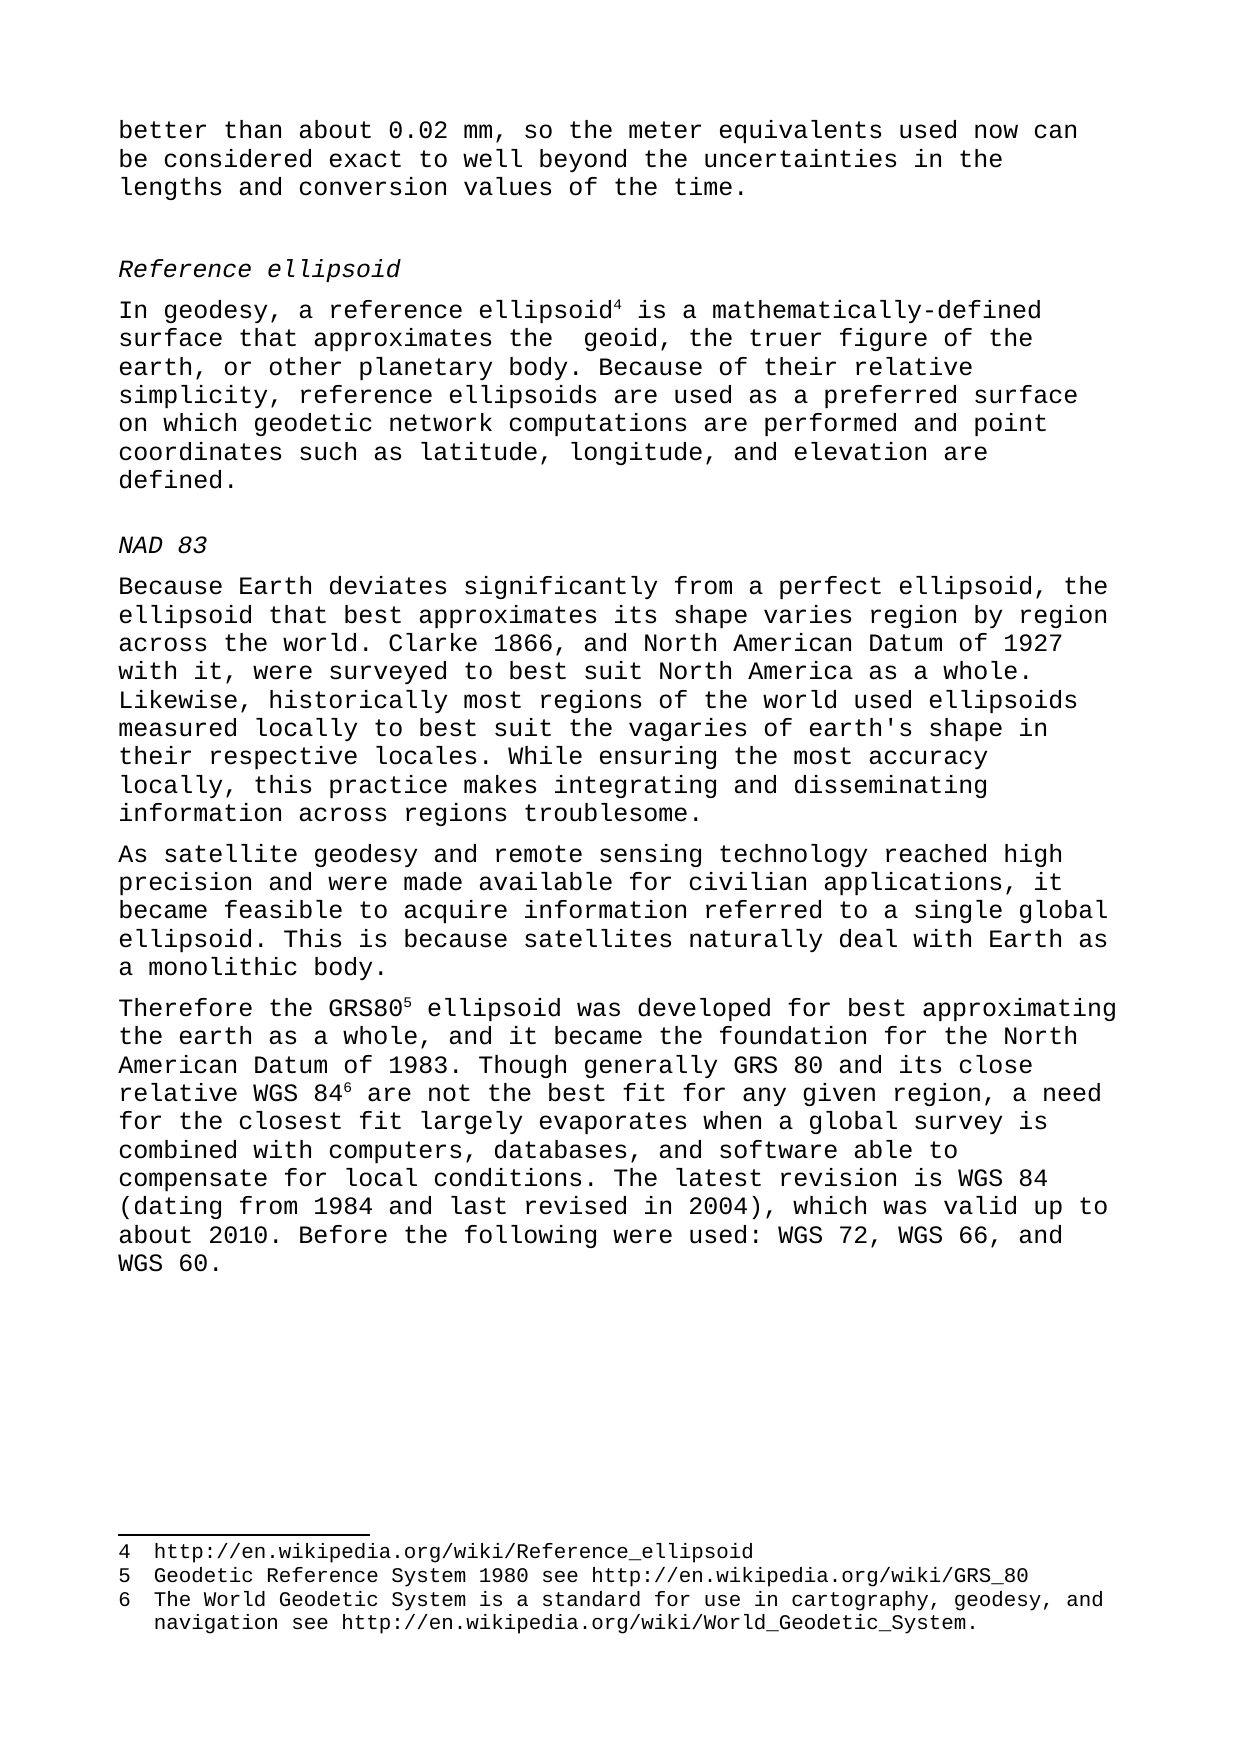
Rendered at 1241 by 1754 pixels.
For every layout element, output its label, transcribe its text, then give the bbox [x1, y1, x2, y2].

text http://en.wikipedia.org/wiki/Reference_ellipsoid [118, 1541, 1122, 1565]
text Because Earth deviates significantly from a perfect ellipsoid, the ellipsoid that best approximates its shape varies region by region across the world. Clarke 1866, and North American Datum of 1927 with it, were surveyed to best suit North America as a whole. Likewise, historically most regions of the world used ellipsoids measured locally to best suit the vagaries of earth's shape in their respective locales. While ensuring the most accuracy locally, this practice makes integrating and disseminating information across regions troublesome. [118, 574, 1122, 829]
text In geodesy, a reference ellipsoid is a mathematically-defined surface that approximates the geoid, the truer figure of the earth, or other planetary body. Because of their relative simplicity, reference ellipsoids are used as a preferred surface on which geodetic network computations are performed and point coordinates such as latitude, longitude, and elevation are defined. [118, 297, 1122, 496]
text Geodetic Reference System 1980 see http://en.wikipedia.org/wiki/GRS_80 [118, 1565, 1122, 1588]
subtitle NAD 83 [118, 533, 1122, 561]
subtitle Reference ellipsoid [118, 257, 1122, 285]
text As satellite geodesy and remote sensing technology reached high precision and were made available for civilian applications, it became feasible to acquire information referred to a single global ellipsoid. This is because satellites naturally deal with Earth as a monolithic body. [118, 841, 1122, 983]
text better than about 0.02 mm, so the meter equivalents used now can be considered exact to well beyond the uncertainties in the lengths and conversion values of the time. [118, 118, 1122, 203]
text The World Geodetic System is a standard for use in cartography, geodesy, and navigation see http://en.wikipedia.org/wiki/World_Geodetic_System. [118, 1588, 1122, 1636]
text Therefore the GRS80 ellipsoid was developed for best approximating the earth as a whole, and it became the foundation for the North American Datum of 1983. Though generally GRS 80 and its close relative WGS 84 are not the best fit for any given region, a need for the closest fit largely evaporates when a global survey is combined with computers, databases, and software able to compensate for local conditions. The latest revision is WGS 84 (dating from 1984 and last revised in 2004), which was valid up to about 2010. Before the following were used: WGS 72, WGS 66, and WGS 60. [118, 996, 1122, 1279]
